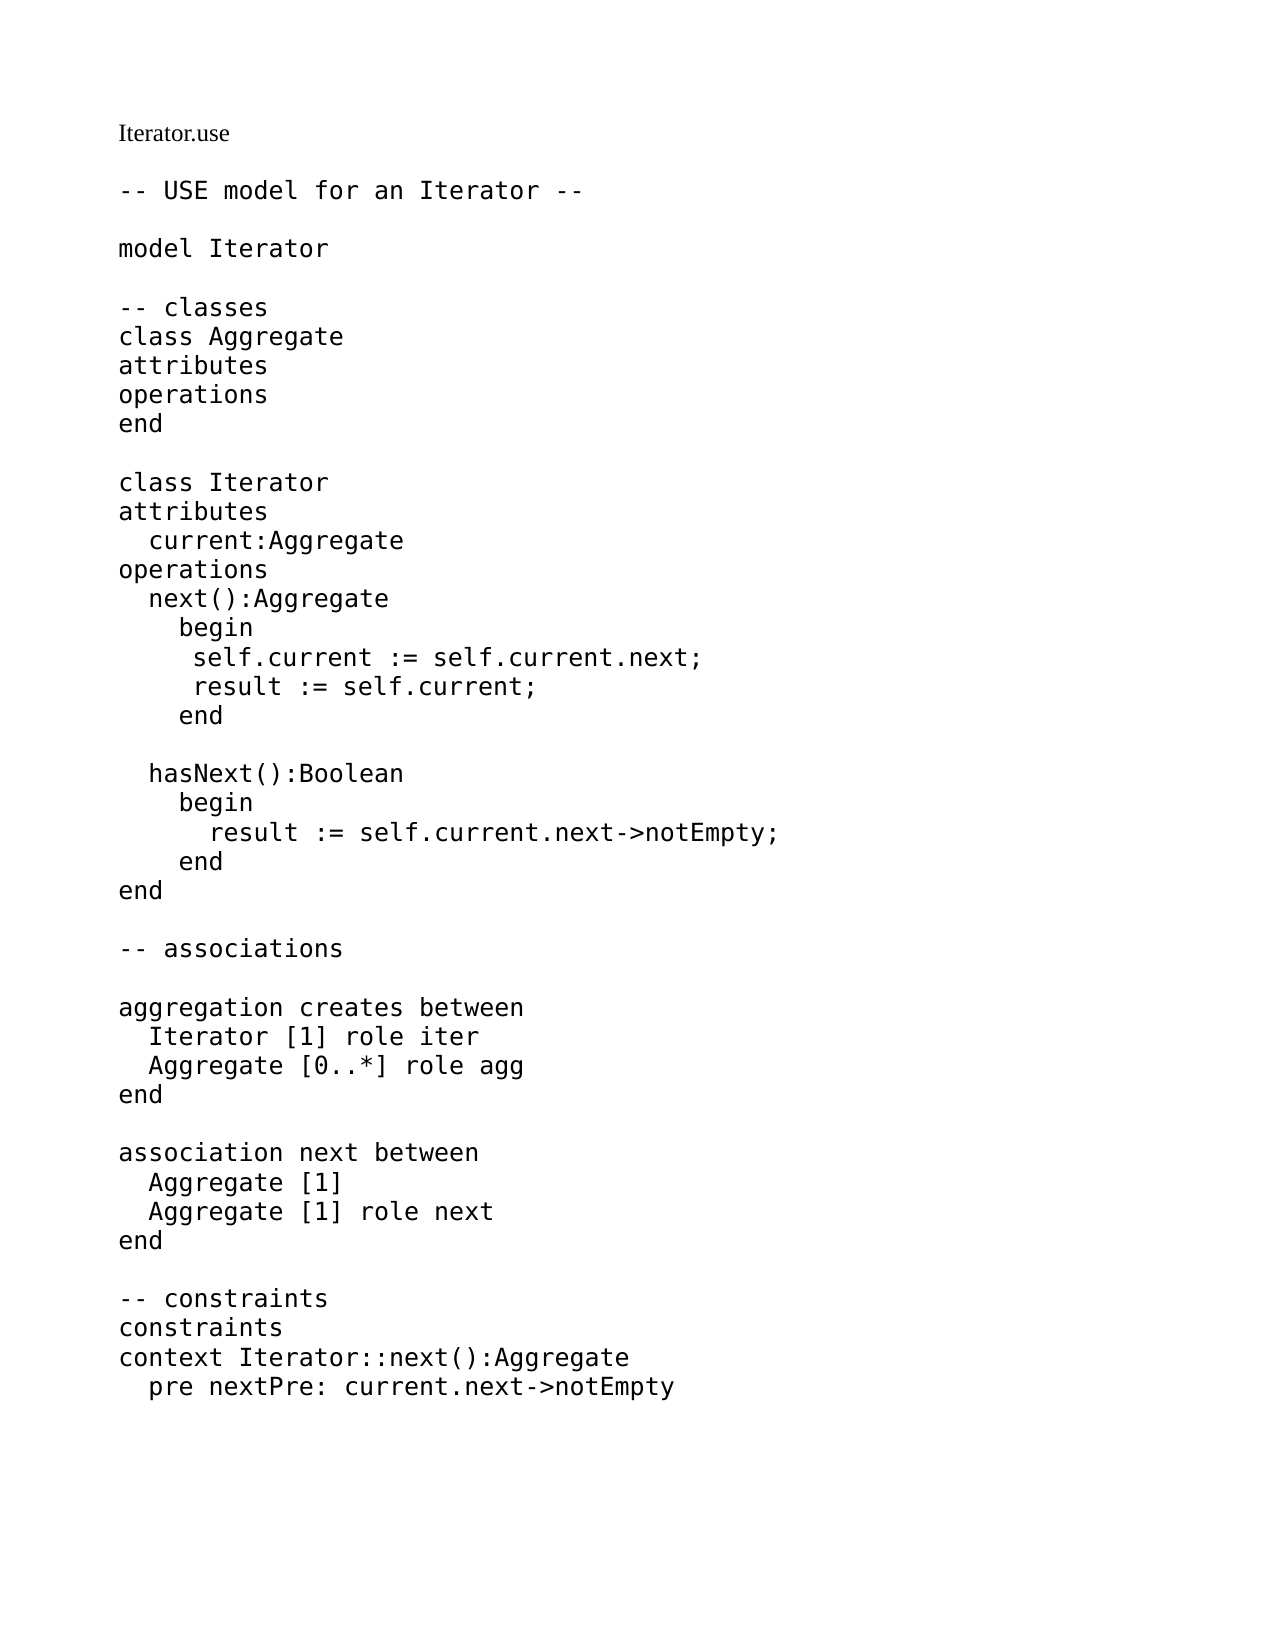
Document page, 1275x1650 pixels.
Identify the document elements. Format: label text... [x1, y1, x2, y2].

text self.current := self.current.next; [118, 643, 1157, 672]
text Aggregate [1] [118, 1168, 1157, 1197]
text Iterator.use [118, 118, 1157, 147]
text pre nextPre: current.next->notEmpty [118, 1372, 1157, 1401]
text hasNext():Boolean [118, 759, 1157, 788]
text end [118, 1080, 1157, 1109]
text begin [118, 613, 1157, 643]
text -- USE model for an Iterator -- [118, 176, 1157, 205]
text end [118, 1226, 1157, 1255]
text end [118, 876, 1157, 905]
text result := self.current; [118, 672, 1157, 701]
text Iterator [1] role iter [118, 1022, 1157, 1051]
text Aggregate [0..*] role agg [118, 1051, 1157, 1080]
text current:Aggregate [118, 526, 1157, 555]
text -- classes [118, 293, 1157, 322]
text Aggregate [1] role next [118, 1197, 1157, 1226]
text end [118, 409, 1157, 438]
text begin [118, 788, 1157, 818]
text attributes [118, 351, 1157, 380]
text attributes [118, 497, 1157, 526]
text end [118, 847, 1157, 876]
text class Iterator [118, 468, 1157, 497]
text end [118, 701, 1157, 730]
text class Aggregate [118, 322, 1157, 351]
text operations [118, 380, 1157, 409]
text -- constraints [118, 1284, 1157, 1313]
text model Iterator [118, 234, 1157, 263]
text aggregation creates between [118, 993, 1157, 1022]
text operations [118, 555, 1157, 584]
text context Iterator::next():Aggregate [118, 1343, 1157, 1372]
text association next between [118, 1138, 1157, 1168]
text next():Aggregate [118, 584, 1157, 613]
text constraints [118, 1313, 1157, 1343]
text result := self.current.next->notEmpty; [118, 818, 1157, 847]
text -- associations [118, 934, 1157, 963]
